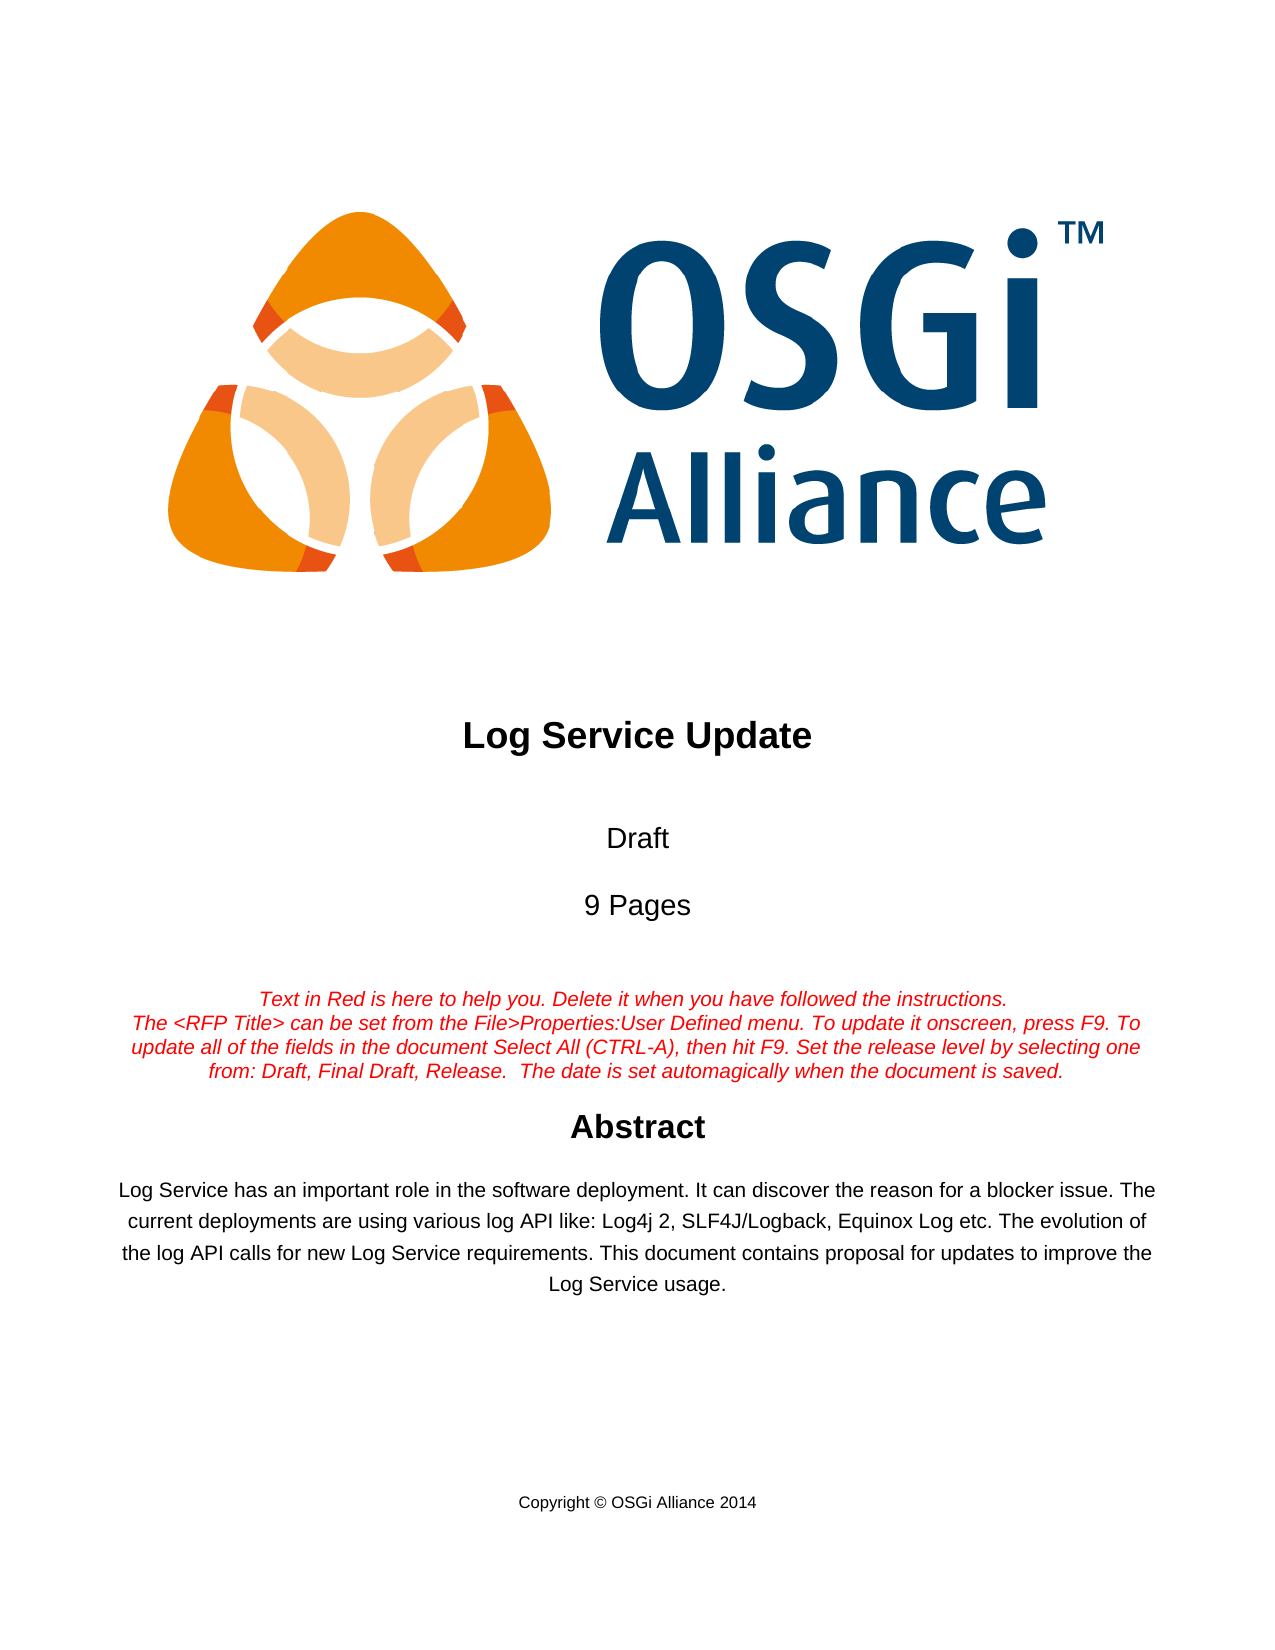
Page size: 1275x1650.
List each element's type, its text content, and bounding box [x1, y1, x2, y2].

title Draft 9 Pages [112, 821, 1162, 922]
title Log Service Update [112, 714, 1162, 757]
text Log Service has an important role in the software deployment. It can discover the reason for a blocker issue. The current deployments are using various log API like: Log4j 2, SLF4J/Logback, Equinox Log etc. The evolution of the log API calls for new Log Service requirements. This document contains proposal for updates to improve the Log Service usage. [112, 1171, 1162, 1296]
text Abstract [112, 1107, 1162, 1146]
title Text in Red is here to help you. Delete it when you have followed the instructions. The <RFP Title> can be set from the File>Properties:User Defined menu. To update it onscreen, press F9. To update all of the fields in the document Select All (CTRL-A), then hit F9. Set the release level by selecting one from: Draft, Final Draft, Release. The date is set automagically when the document is saved. [112, 987, 1162, 1082]
picture [112, 158, 1163, 626]
